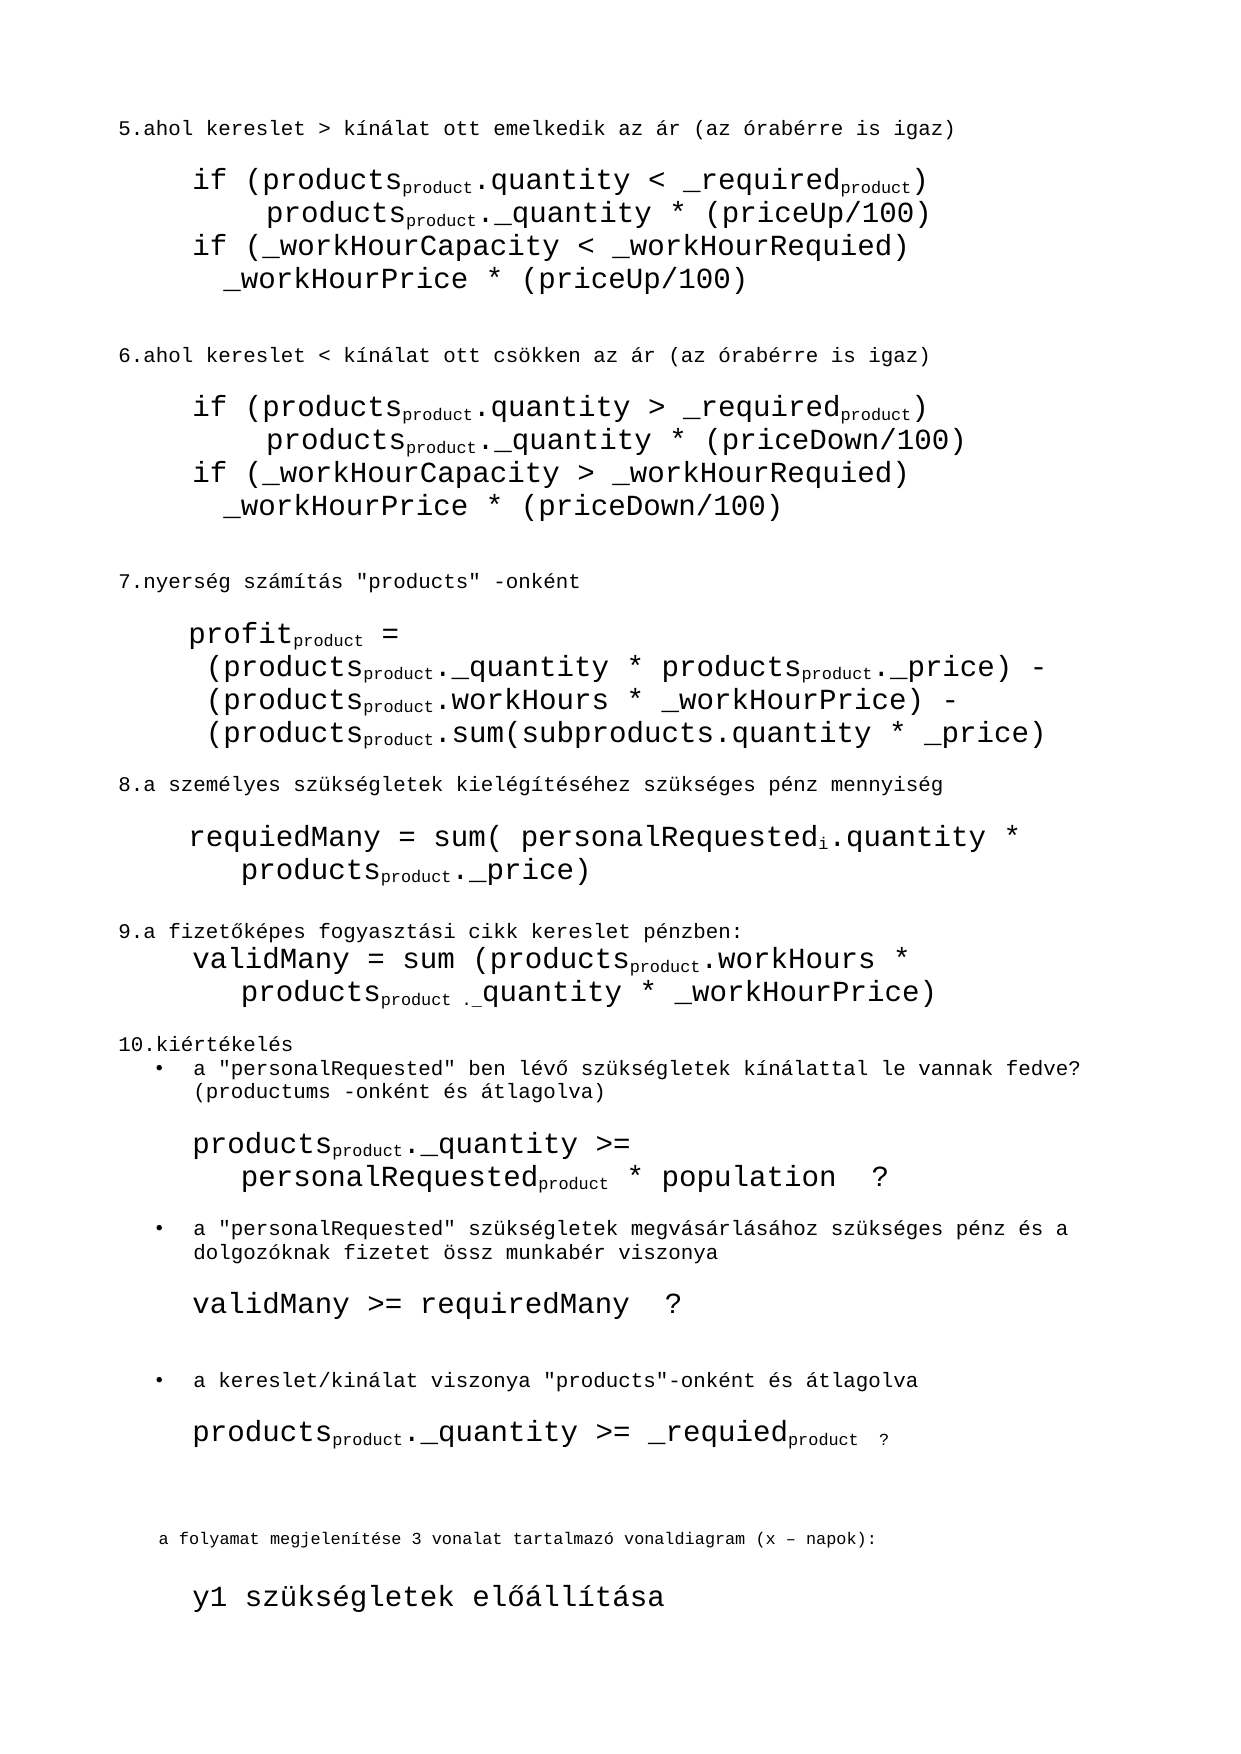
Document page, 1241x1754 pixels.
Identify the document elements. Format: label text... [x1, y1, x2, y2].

text a folyamat megjelenítése 3 vonalat tartalmazó vonaldiagram (x – napok): [118, 1483, 1122, 1549]
list a "personalRequested" ben lévő szükségletek kínálattal le vannak fedve? (productums -onként és átlagolva) [156, 1058, 1122, 1105]
text validMany = sum (productsproduct.workHours * productsproduct ._quantity * _workHourPrice) [118, 944, 1122, 1011]
text 8.a személyes szükségletek kielégítéséhez szükséges pénz mennyiség [118, 774, 1122, 798]
text profitproduct = (productsproduct._quantity * productsproduct._price) - (productsproduct.workHours * _workHourPrice) - [118, 619, 1122, 718]
text 5.ahol kereslet > kínálat ott emelkedik az ár (az órabérre is igaz) [118, 118, 1122, 142]
text (productsproduct.sum(subproducts.quantity * _price) [118, 718, 1122, 751]
text if (productsproduct.quantity < _requiredproduct) [118, 165, 1122, 198]
text validMany >= requiredMany ? [118, 1289, 1122, 1322]
list a kereslet/kinálat viszonya "products"-onként és átlagolva [156, 1370, 1122, 1393]
text productsproduct._quantity * (priceUp/100) [118, 198, 1122, 231]
text if (_workHourCapacity > _workHourRequied) _workHourPrice * (priceDown/100) [118, 458, 1122, 524]
text if (_workHourCapacity < _workHourRequied) _workHourPrice * (priceUp/100) [118, 231, 1122, 297]
text productsproduct._quantity >= personalRequestedproduct * population ? [118, 1129, 1122, 1195]
text productsproduct._quantity * (priceDown/100) [118, 425, 1122, 458]
text if (productsproduct.quantity > _requiredproduct) [118, 392, 1122, 425]
text 7.nyerség számítás "products" -onként [118, 571, 1122, 595]
text 6.ahol kereslet < kínálat ott csökken az ár (az órabérre is igaz) [118, 345, 1122, 368]
text requiedMany = sum( personalRequestedi.quantity * productsproduct._price) [118, 822, 1122, 888]
text productsproduct._quantity >= _requiedproduct ? [118, 1417, 1122, 1450]
text 9.a fizetőképes fogyasztási cikk kereslet pénzben: [118, 921, 1122, 944]
list a "personalRequested" szükségletek megvásárlásához szükséges pénz és a dolgozóknak fizetet össz munkabér viszonya [156, 1218, 1122, 1266]
text 10.kiértékelés [118, 1034, 1122, 1058]
text y1 szükségletek előállítása [118, 1582, 1122, 1615]
